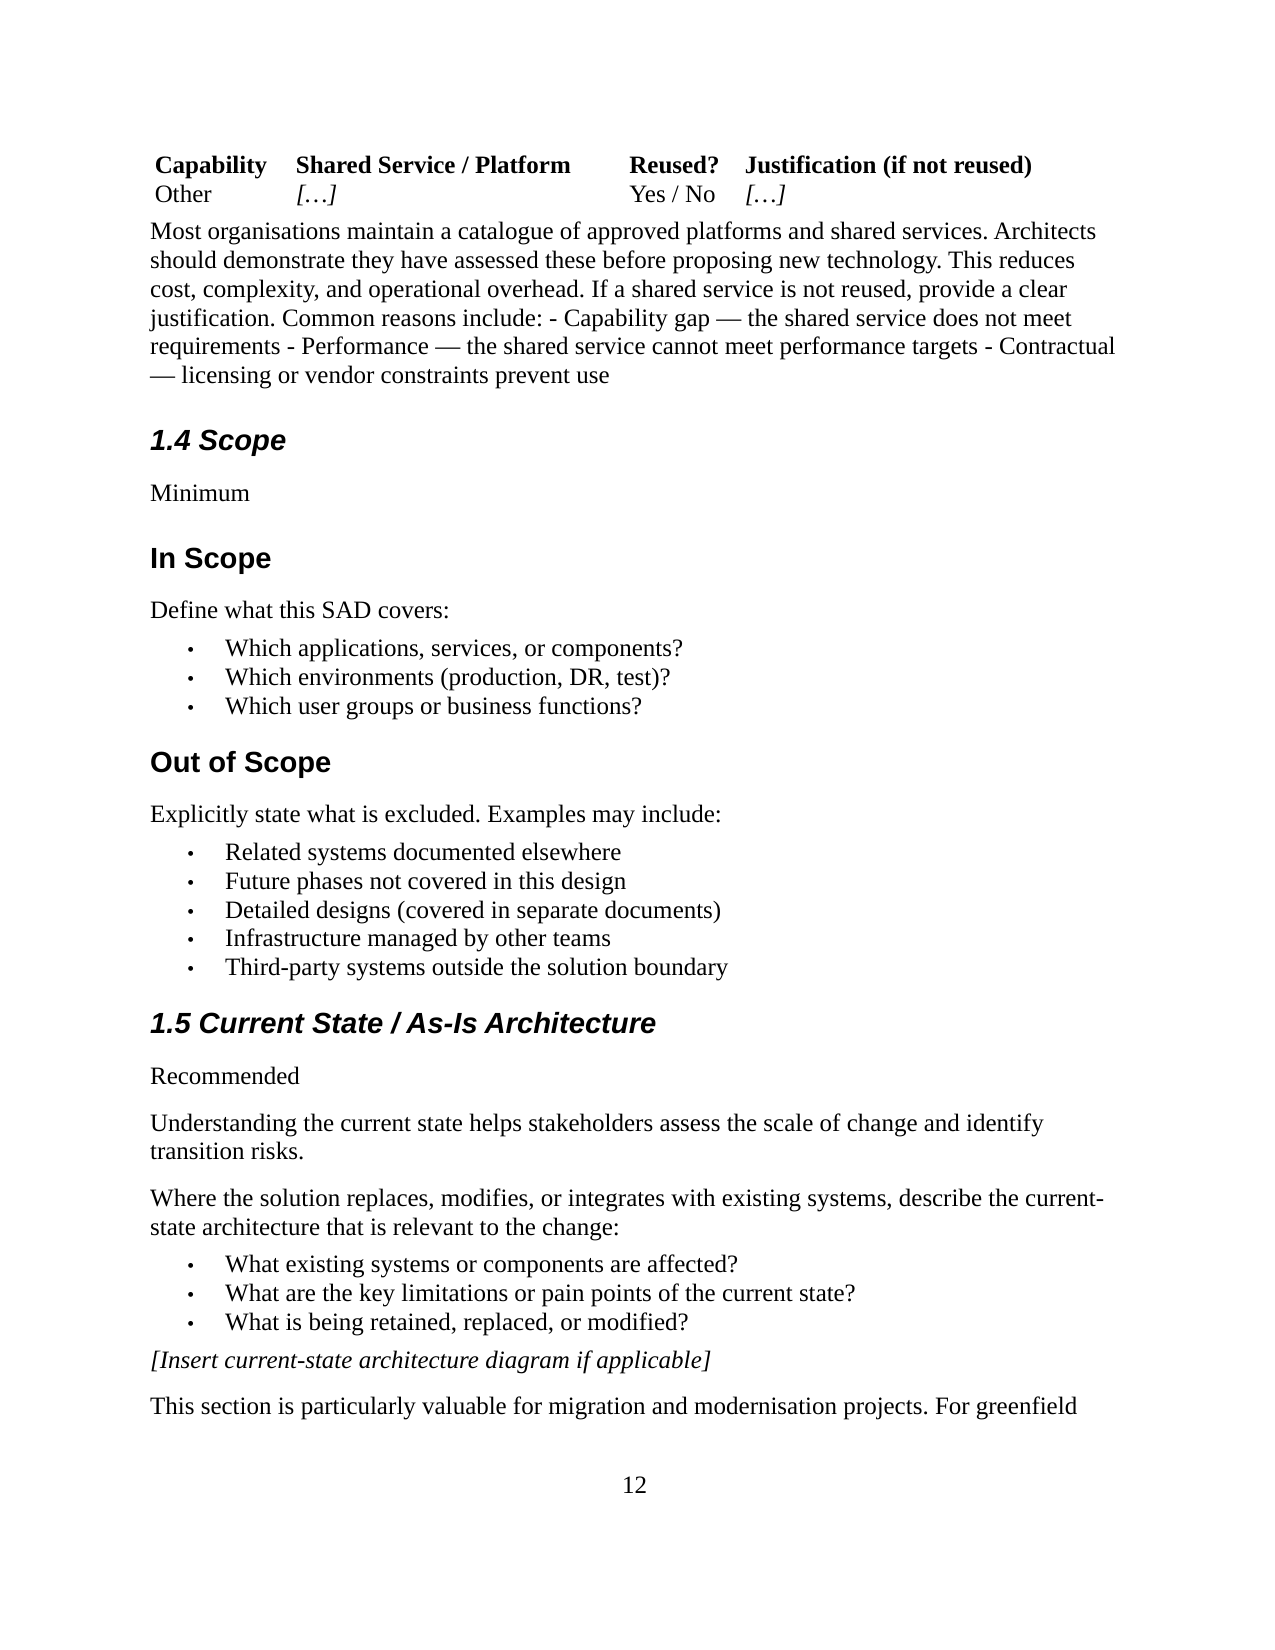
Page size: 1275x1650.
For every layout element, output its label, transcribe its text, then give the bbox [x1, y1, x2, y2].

table_header Reused? [625, 150, 740, 179]
table_header Justification (if not reused) [740, 150, 1125, 179]
table_header Capability [150, 150, 291, 179]
text Explicitly state what is excluded. Examples may include: [150, 799, 1125, 828]
list Which user groups or business functions? [187, 691, 1125, 719]
list What existing systems or components are affected? [187, 1249, 1125, 1278]
list Future phases not covered in this design [187, 866, 1125, 895]
list Infrastructure managed by other teams [187, 923, 1125, 952]
text Recommended [150, 1061, 1125, 1090]
text Minimum [150, 478, 1125, 507]
list Related systems documented elsewhere [187, 837, 1125, 866]
subtitle Out of Scope [150, 744, 1125, 778]
text Understanding the current state helps stakeholders assess the scale of change and identify transition risks. [150, 1108, 1125, 1165]
list Which environments (production, DR, test)? [187, 662, 1125, 691]
text Define what this SAD covers: [150, 596, 1125, 624]
table_cell […] [291, 179, 624, 207]
list Detailed designs (covered in separate documents) [187, 895, 1125, 923]
table_header Shared Service / Platform [291, 150, 624, 179]
table_cell Yes / No [625, 179, 740, 207]
subtitle 1.4 Scope [150, 423, 1125, 456]
text [Insert current-state architecture diagram if applicable] [150, 1345, 1125, 1373]
subtitle 1.5 Current State / As-Is Architecture [150, 1006, 1125, 1039]
list What is being retained, replaced, or modified? [187, 1307, 1125, 1336]
subtitle In Scope [150, 541, 1125, 574]
text This section is particularly valuable for migration and modernisation projects. For greenfield [150, 1391, 1125, 1420]
text Most organisations maintain a catalogue of approved platforms and shared services. Architects should demonstrate they have assessed these before proposing new technology. This reduces cost, complexity, and operational overhead. If a shared service is not reused, provide a clear justification. Common reasons include: - Capability gap — the shared service does not meet requirements - Performance — the shared service cannot meet performance targets - Contractual — licensing or vendor constraints prevent use [150, 216, 1125, 389]
list Which applications, services, or components? [187, 633, 1125, 662]
list What are the key limitations or pain points of the current state? [187, 1278, 1125, 1307]
list Third-party systems outside the solution boundary [187, 952, 1125, 981]
table_cell […] [740, 179, 1125, 207]
text Where the solution replaces, modifies, or integrates with existing systems, describe the current-state architecture that is relevant to the change: [150, 1183, 1125, 1241]
table_cell Other [150, 179, 291, 207]
